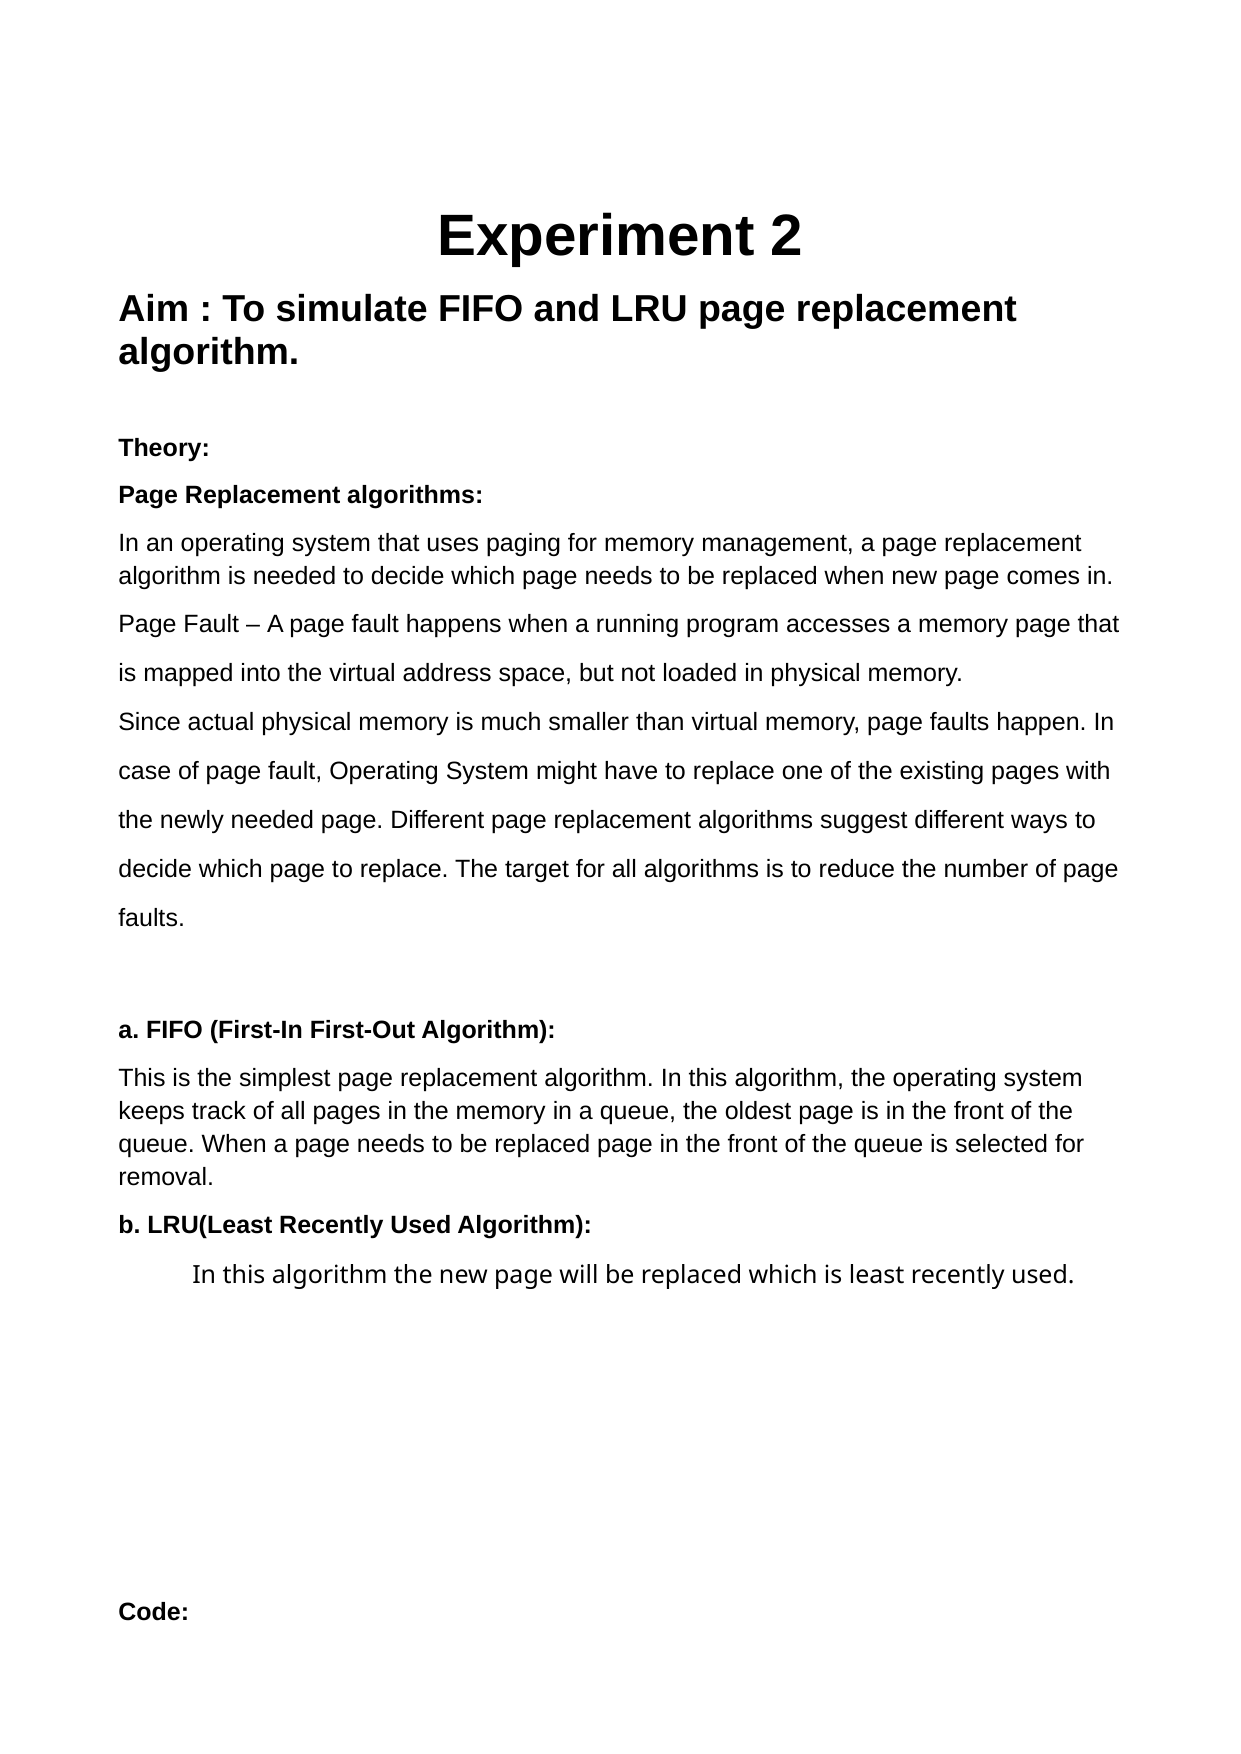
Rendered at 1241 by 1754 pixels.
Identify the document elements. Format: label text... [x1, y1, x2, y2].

text Code: [118, 1597, 1122, 1625]
text In an operating system that uses paging for memory management, a page replacement algorithm is needed to decide which page needs to be replaced when new page comes in. [118, 528, 1122, 590]
text a. FIFO (First-In First-Out Algorithm): [118, 1015, 1122, 1044]
text In this algorithm the new page will be replaced which is least recently used. [118, 1257, 1122, 1291]
title Experiment 2 [118, 201, 1122, 268]
text This is the simplest page replacement algorithm. In this algorithm, the operating system keeps track of all pages in the memory in a queue, the oldest page is in the front of the queue. When a page needs to be replaced page in the front of the queue is selected for removal. [118, 1063, 1122, 1191]
text Theory: [118, 433, 1122, 462]
text Page Fault – A page fault happens when a running program accesses a memory page that is mapped into the virtual address space, but not loaded in physical memory. [118, 609, 1122, 686]
text Page Replacement algorithms: [118, 480, 1122, 509]
subtitle Aim : To simulate FIFO and LRU page replacement algorithm. [118, 286, 1122, 373]
text Since actual physical memory is much smaller than virtual memory, page faults happen. In case of page fault, Operating System might have to replace one of the existing pages with the newly needed page. Different page replacement algorithms suggest different ways to decide which page to replace. The target for all algorithms is to reduce the number of page faults. [118, 707, 1122, 932]
text b. LRU(Least Recently Used Algorithm): [118, 1209, 1122, 1238]
